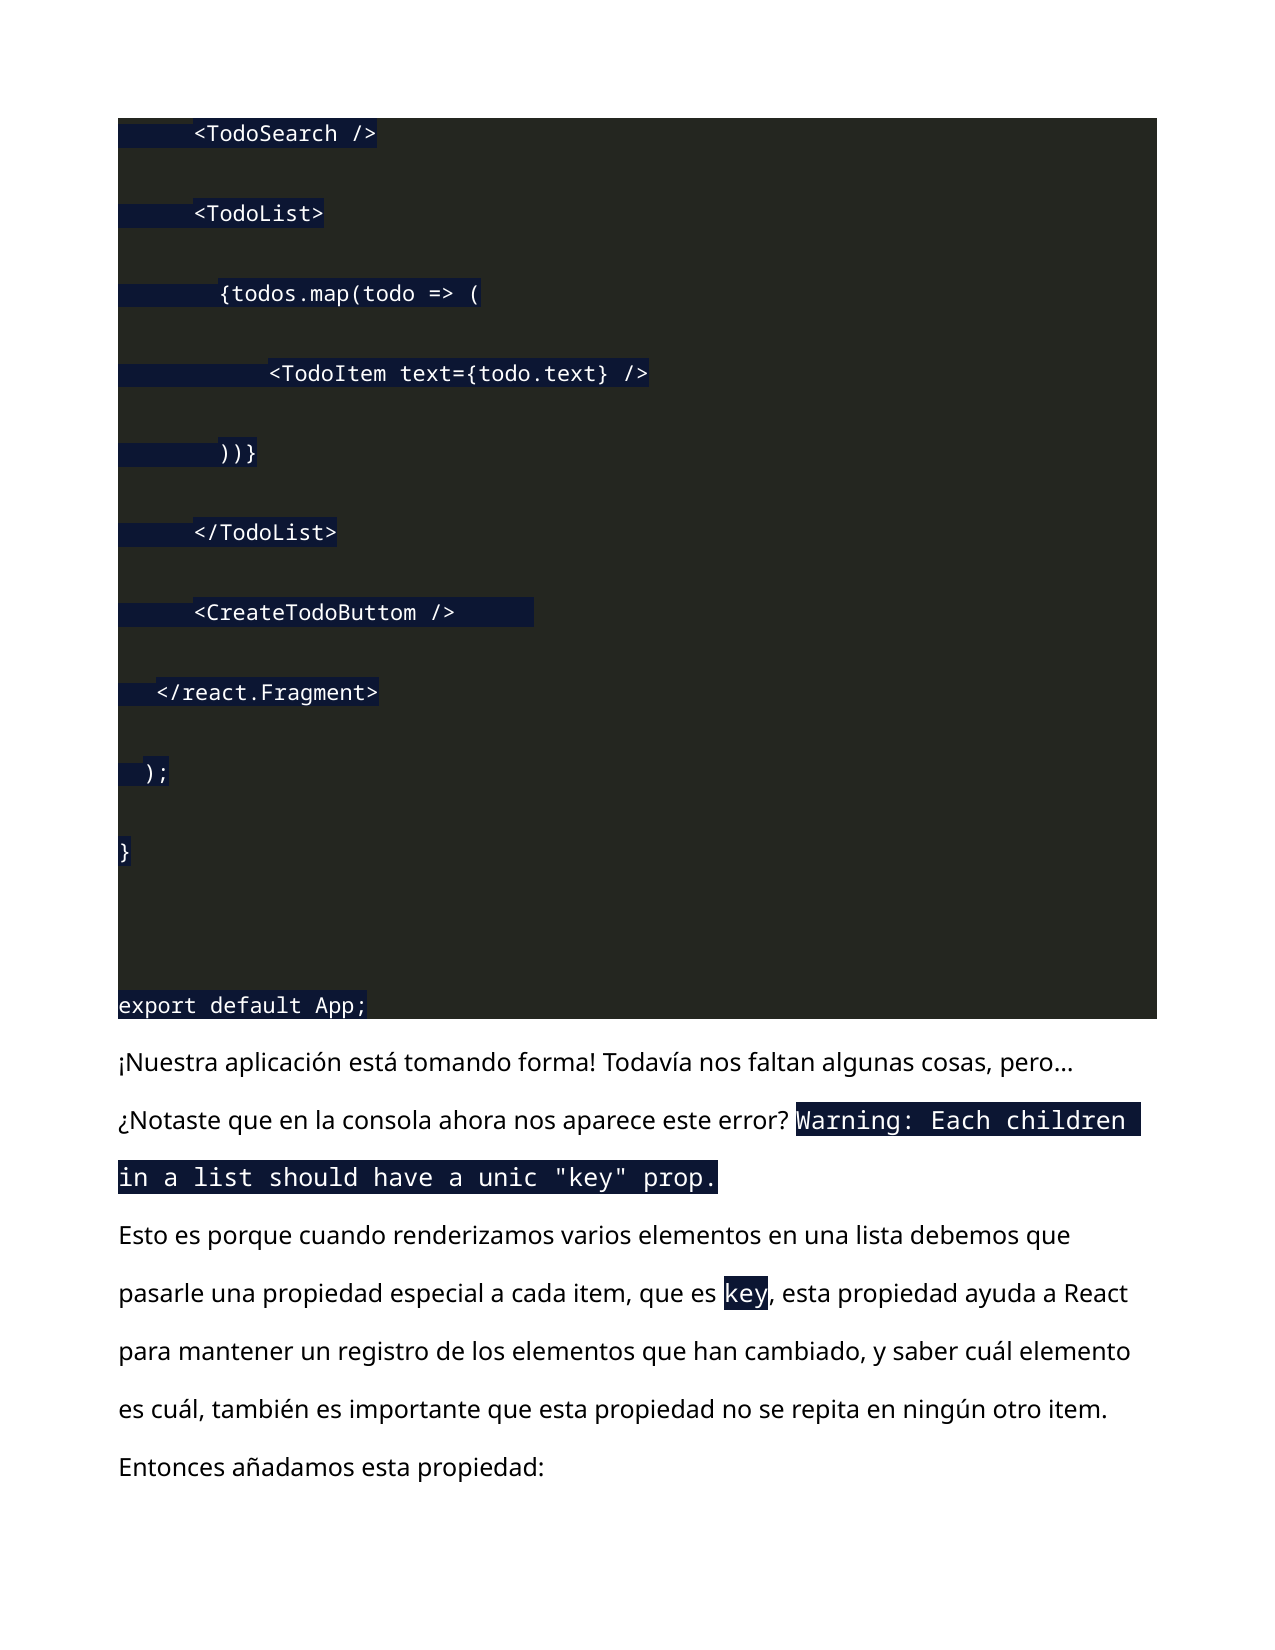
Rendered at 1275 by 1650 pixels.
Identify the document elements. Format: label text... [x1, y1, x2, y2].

text export default App; [118, 990, 1157, 1019]
text ))} [118, 437, 1157, 467]
text <TodoSearch /> [118, 118, 1157, 148]
text ); [118, 756, 1157, 786]
text Esto es porque cuando renderizamos varios elementos en una lista debemos que pasarle una propiedad especial a cada item, que es key, esta propiedad ayuda a React para mantener un registro de los elementos que han cambiado, y saber cuál elemento es cuál, también es importante que esta propiedad no se repita en ningún otro item. [118, 1218, 1157, 1425]
text Entonces añadamos esta propiedad: [118, 1449, 1157, 1483]
text <TodoItem text={todo.text} /> [118, 357, 1157, 387]
text <TodoList> [118, 198, 1157, 228]
text } [118, 836, 1157, 866]
text <CreateTodoButtom /> [118, 597, 1157, 627]
text {todos.map(todo => ( [118, 278, 1157, 307]
text </react.Fragment> [118, 677, 1157, 706]
text </TodoList> [118, 517, 1157, 547]
text ¡Nuestra aplicación está tomando forma! Todavía nos faltan algunas cosas, pero… ¿Notaste que en la consola ahora nos aparece este error? Warning: Each children in a list should have a unic "key" prop. [118, 1044, 1157, 1194]
